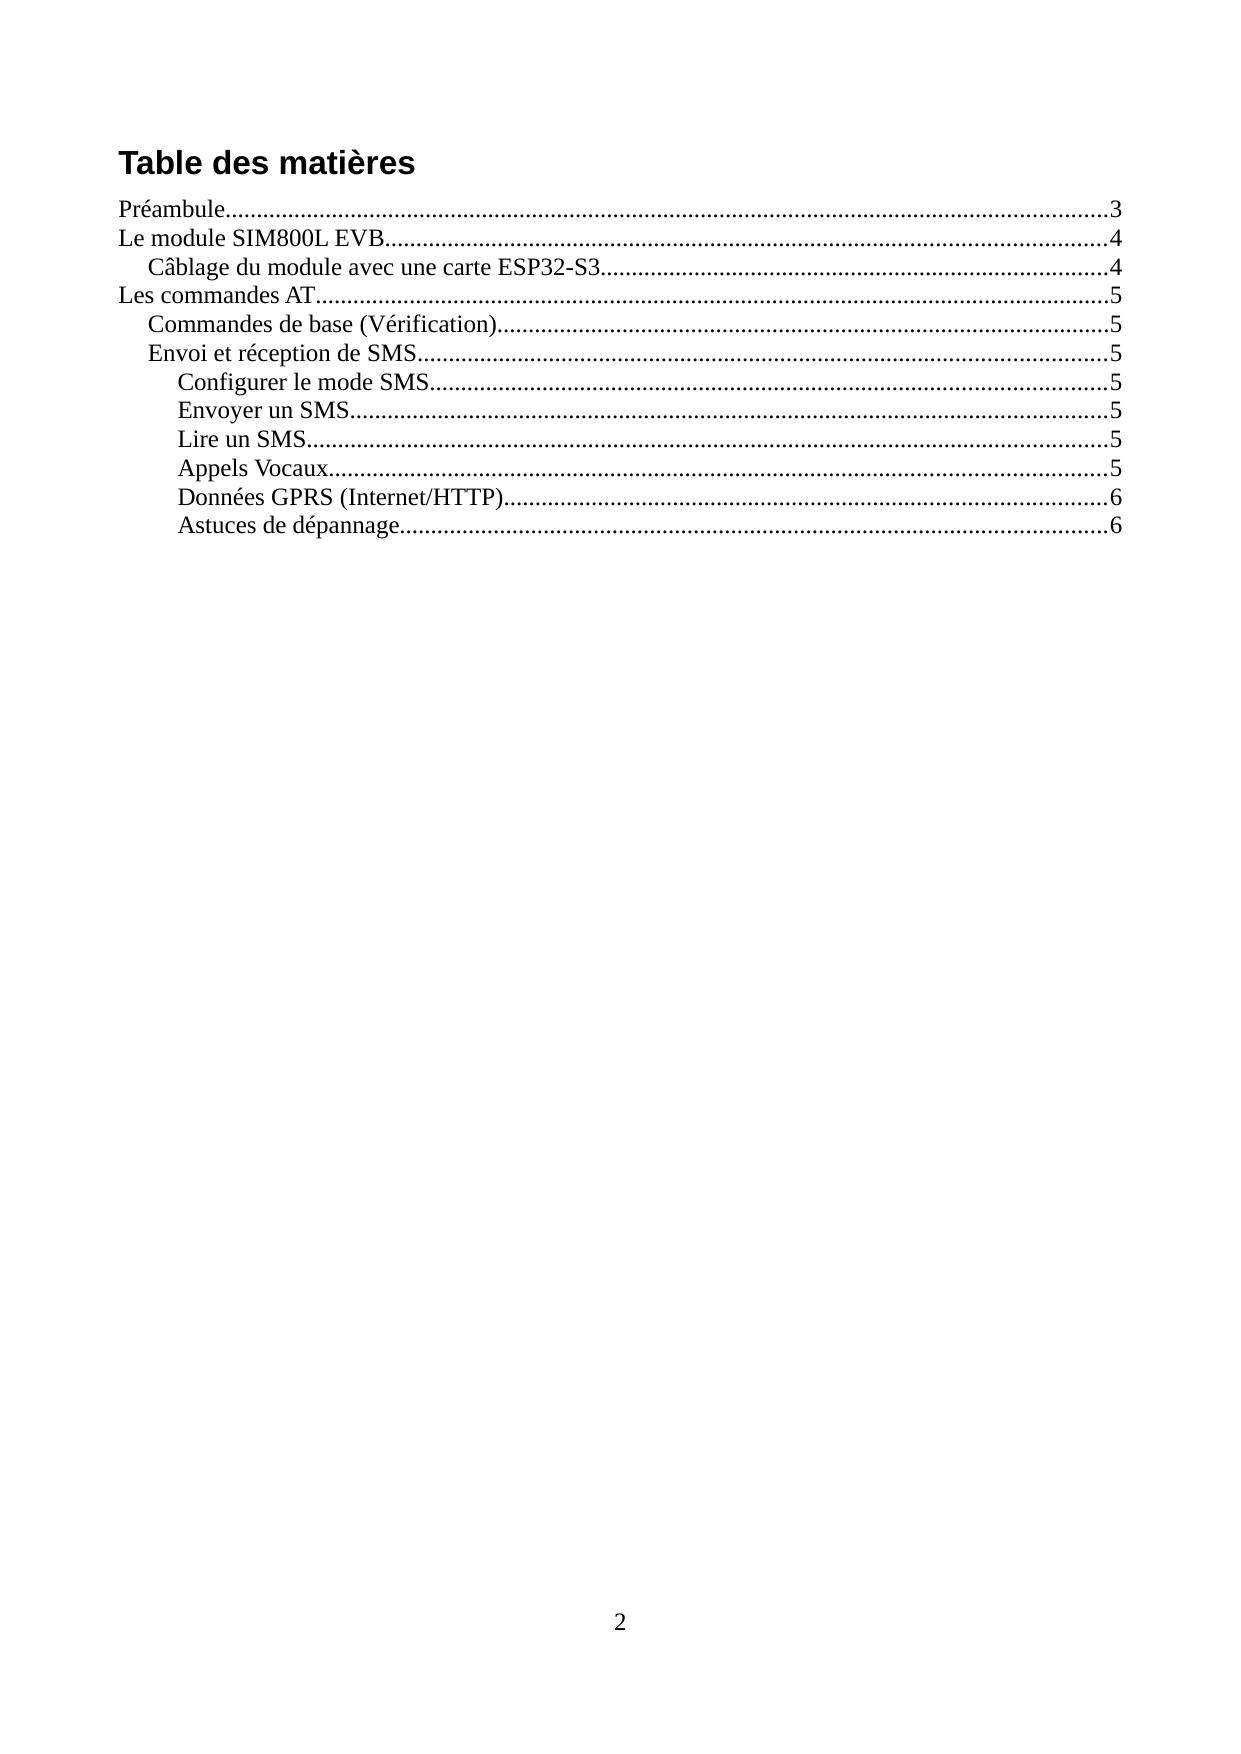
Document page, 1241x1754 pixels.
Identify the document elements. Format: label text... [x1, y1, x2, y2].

text Astuces de dépannage 6 [177, 510, 1122, 539]
text Les commandes AT 5 [118, 280, 1122, 309]
text Envoyer un SMS 5 [177, 395, 1122, 424]
text Données GPRS (Internet/HTTP) 6 [177, 482, 1122, 510]
text Le module SIM800L EVB 4 [118, 223, 1122, 252]
text Lire un SMS 5 [177, 424, 1122, 453]
text Appels Vocaux 5 [177, 453, 1122, 482]
text Commandes de base (Vérification) 5 [148, 309, 1122, 338]
text Préambule 3 [118, 194, 1122, 223]
text Câblage du module avec une carte ESP32-S3 4 [148, 252, 1122, 280]
text Configurer le mode SMS 5 [177, 367, 1122, 395]
subtitle Table des matières [118, 143, 1122, 182]
text Envoi et réception de SMS 5 [148, 338, 1122, 367]
